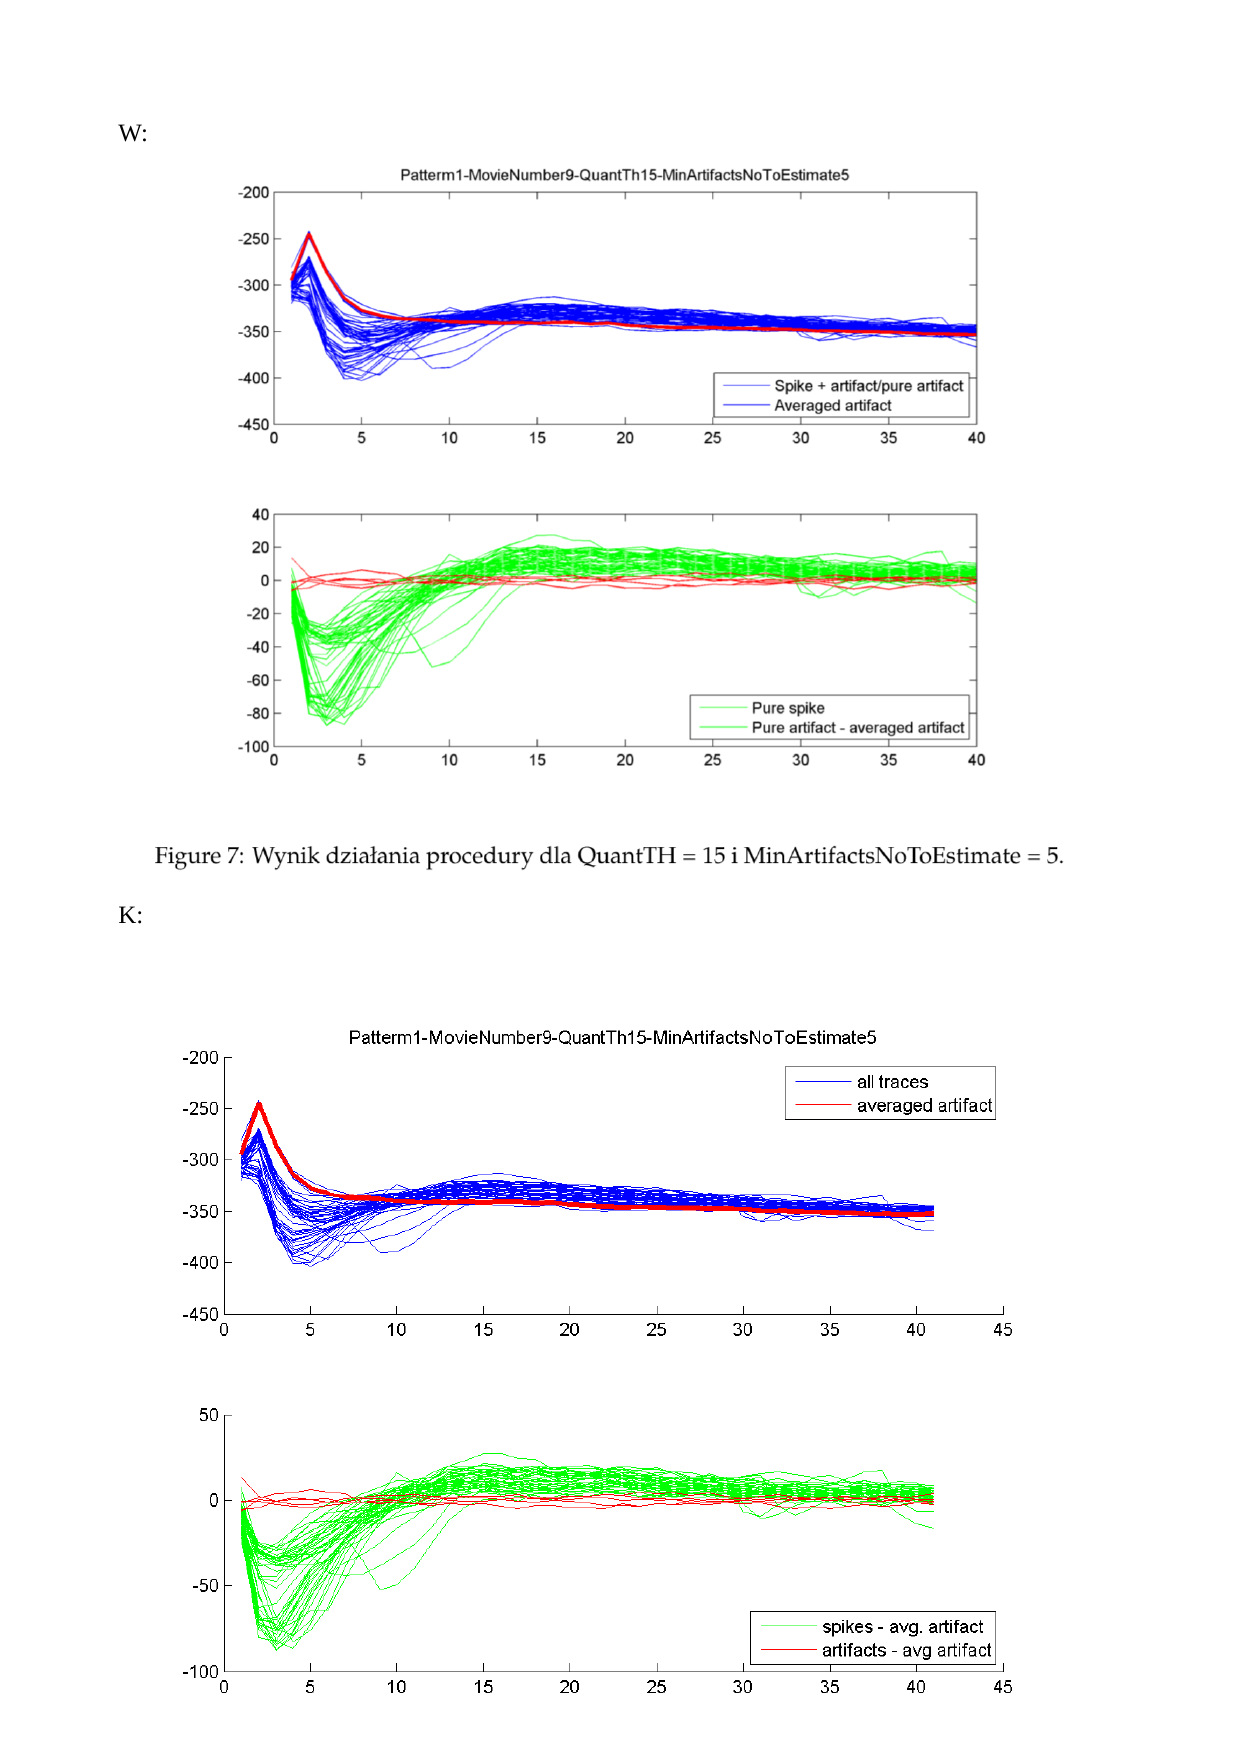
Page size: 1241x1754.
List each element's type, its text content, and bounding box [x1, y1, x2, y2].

text W: [118, 118, 1122, 147]
picture [66, 166, 1240, 901]
picture [93, 1000, 1098, 1754]
text K: [118, 901, 1122, 929]
text [118, 147, 1122, 166]
